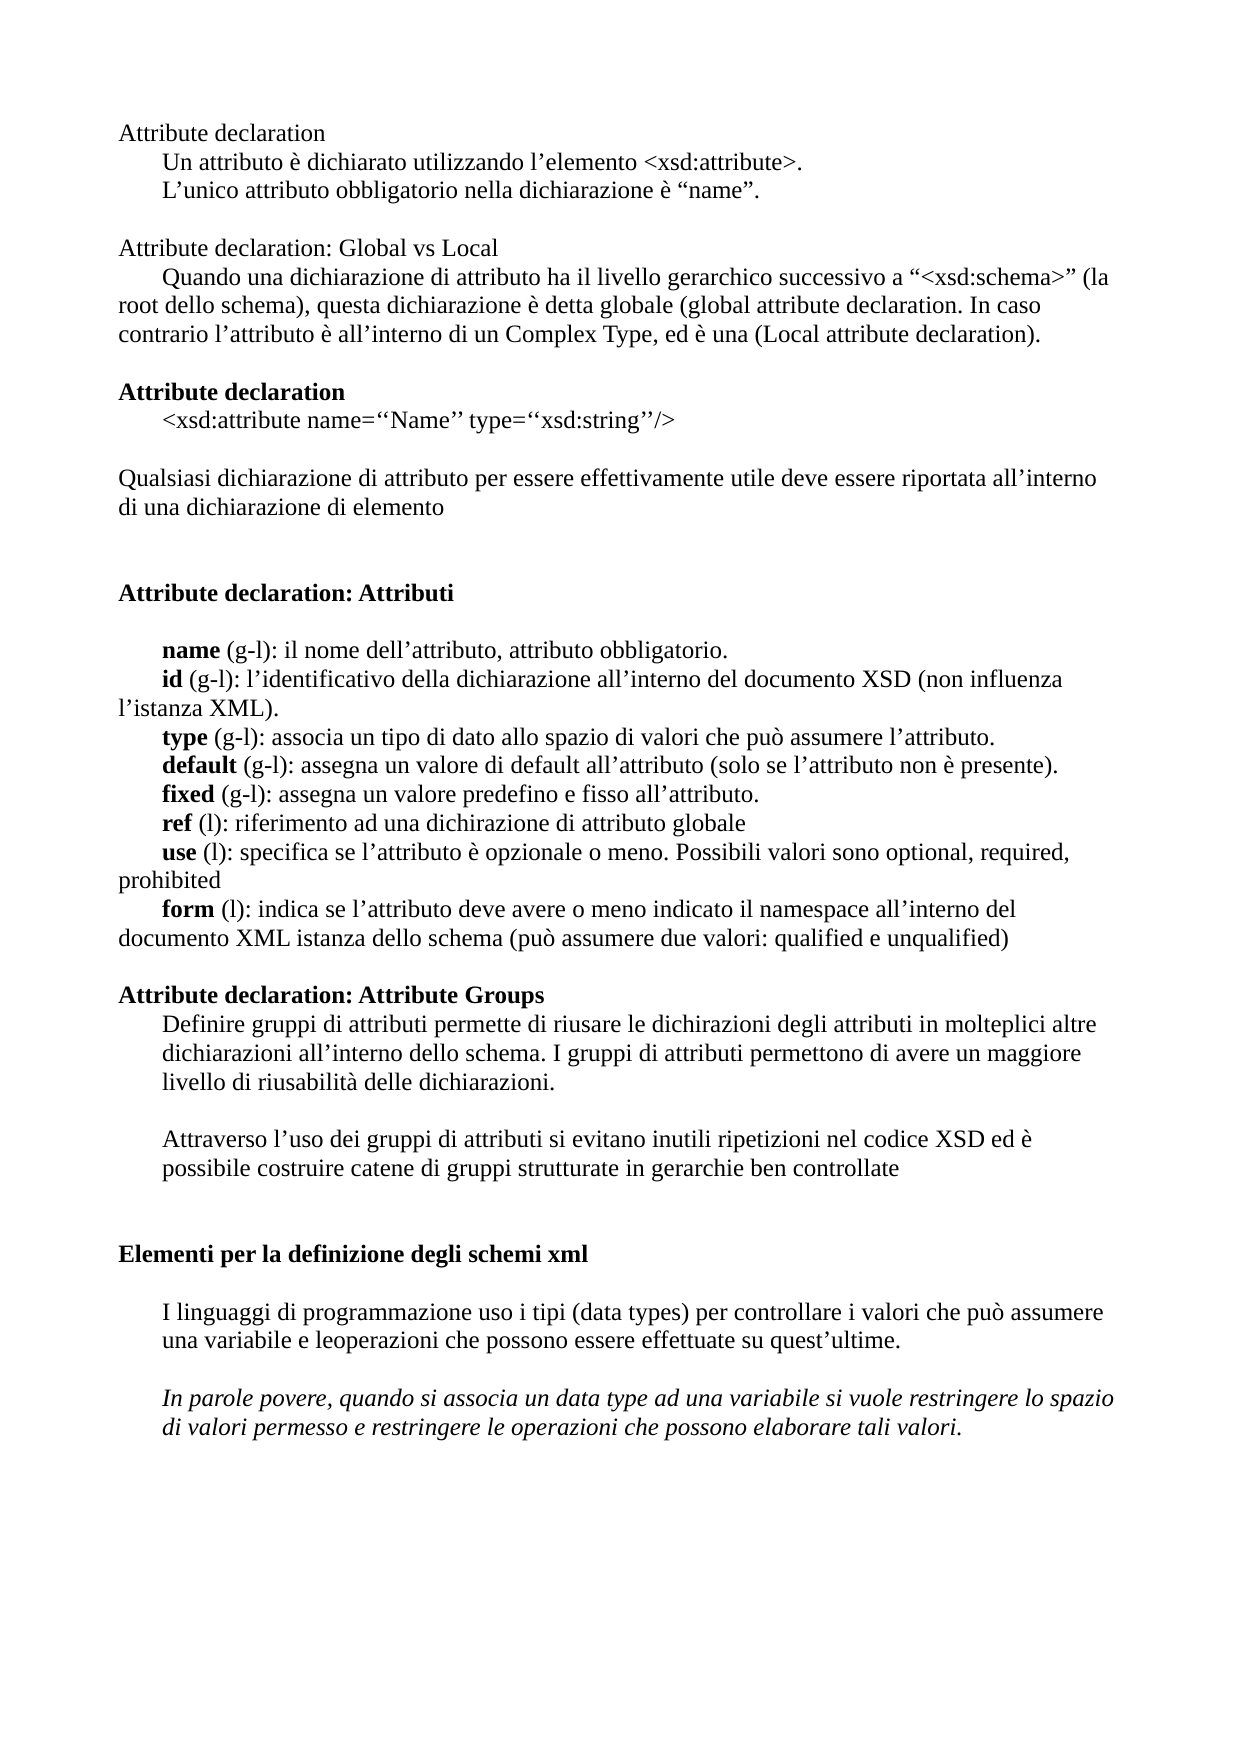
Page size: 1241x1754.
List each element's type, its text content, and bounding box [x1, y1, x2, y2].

text Quando una dichiarazione di attributo ha il livello gerarchico successivo a “<xsd:schema>” (la root dello schema), questa dichiarazione è detta globale (global attribute declaration. In caso contrario l’attributo è all’interno di un Complex Type, ed è una (Local attribute declaration). [118, 262, 1122, 348]
text type (g-l): associa un tipo di dato allo spazio di valori che può assumere l’attributo. [118, 722, 1122, 751]
text Attribute declaration: Attributi [118, 578, 1122, 607]
text use (l): specifica se l’attributo è opzionale o meno. Possibili valori sono optional, required, prohibited [118, 837, 1122, 894]
text I linguaggi di programmazione uso i tipi (data types) per controllare i valori che può assumere una variabile e leoperazioni che possono essere effettuate su quest’ultime. [118, 1297, 1122, 1354]
text Un attributo è dichiarato utilizzando l’elemento <xsd:attribute>. [118, 147, 1122, 176]
text id (g-l): l’identificativo della dichiarazione all’interno del documento XSD (non influenza l’istanza XML). [118, 664, 1122, 722]
text default (g-l): assegna un valore di default all’attributo (solo se l’attributo non è presente). [118, 751, 1122, 779]
text In parole povere, quando si associa un data type ad una variabile si vuole restringere lo spazio di valori permesso e restringere le operazioni che possono elaborare tali valori. [118, 1383, 1122, 1441]
text Attribute declaration: Attribute Groups [118, 981, 1122, 1009]
text Attribute declaration: Global vs Local [118, 233, 1122, 262]
text <xsd:attribute name=‘‘Name’’ type=‘‘xsd:string’’/> [118, 406, 1122, 434]
text name (g-l): il nome dell’attributo, attributo obbligatorio. [118, 636, 1122, 664]
text Attribute declaration [118, 118, 1122, 147]
text Definire gruppi di attributi permette di riusare le dichirazioni degli attributi in molteplici altre dichiarazioni all’interno dello schema. I gruppi di attributi permettono di avere un maggiore livello di riusabilità delle dichiarazioni. [118, 1009, 1122, 1096]
text form (l): indica se l’attributo deve avere o meno indicato il namespace all’interno del documento XML istanza dello schema (può assumere due valori: qualified e unqualified) [118, 894, 1122, 952]
text Elementi per la definizione degli schemi xml [118, 1239, 1122, 1268]
text ref (l): riferimento ad una dichirazione di attributo globale [118, 808, 1122, 837]
text fixed (g-l): assegna un valore predefino e fisso all’attributo. [118, 779, 1122, 808]
text Attraverso l’uso dei gruppi di attributi si evitano inutili ripetizioni nel codice XSD ed è possibile costruire catene di gruppi strutturate in gerarchie ben controllate [118, 1124, 1122, 1182]
text Attribute declaration [118, 377, 1122, 406]
text Qualsiasi dichiarazione di attributo per essere effettivamente utile deve essere riportata all’interno di una dichiarazione di elemento [118, 463, 1122, 521]
text L’unico attributo obbligatorio nella dichiarazione è “name”. [118, 176, 1122, 204]
